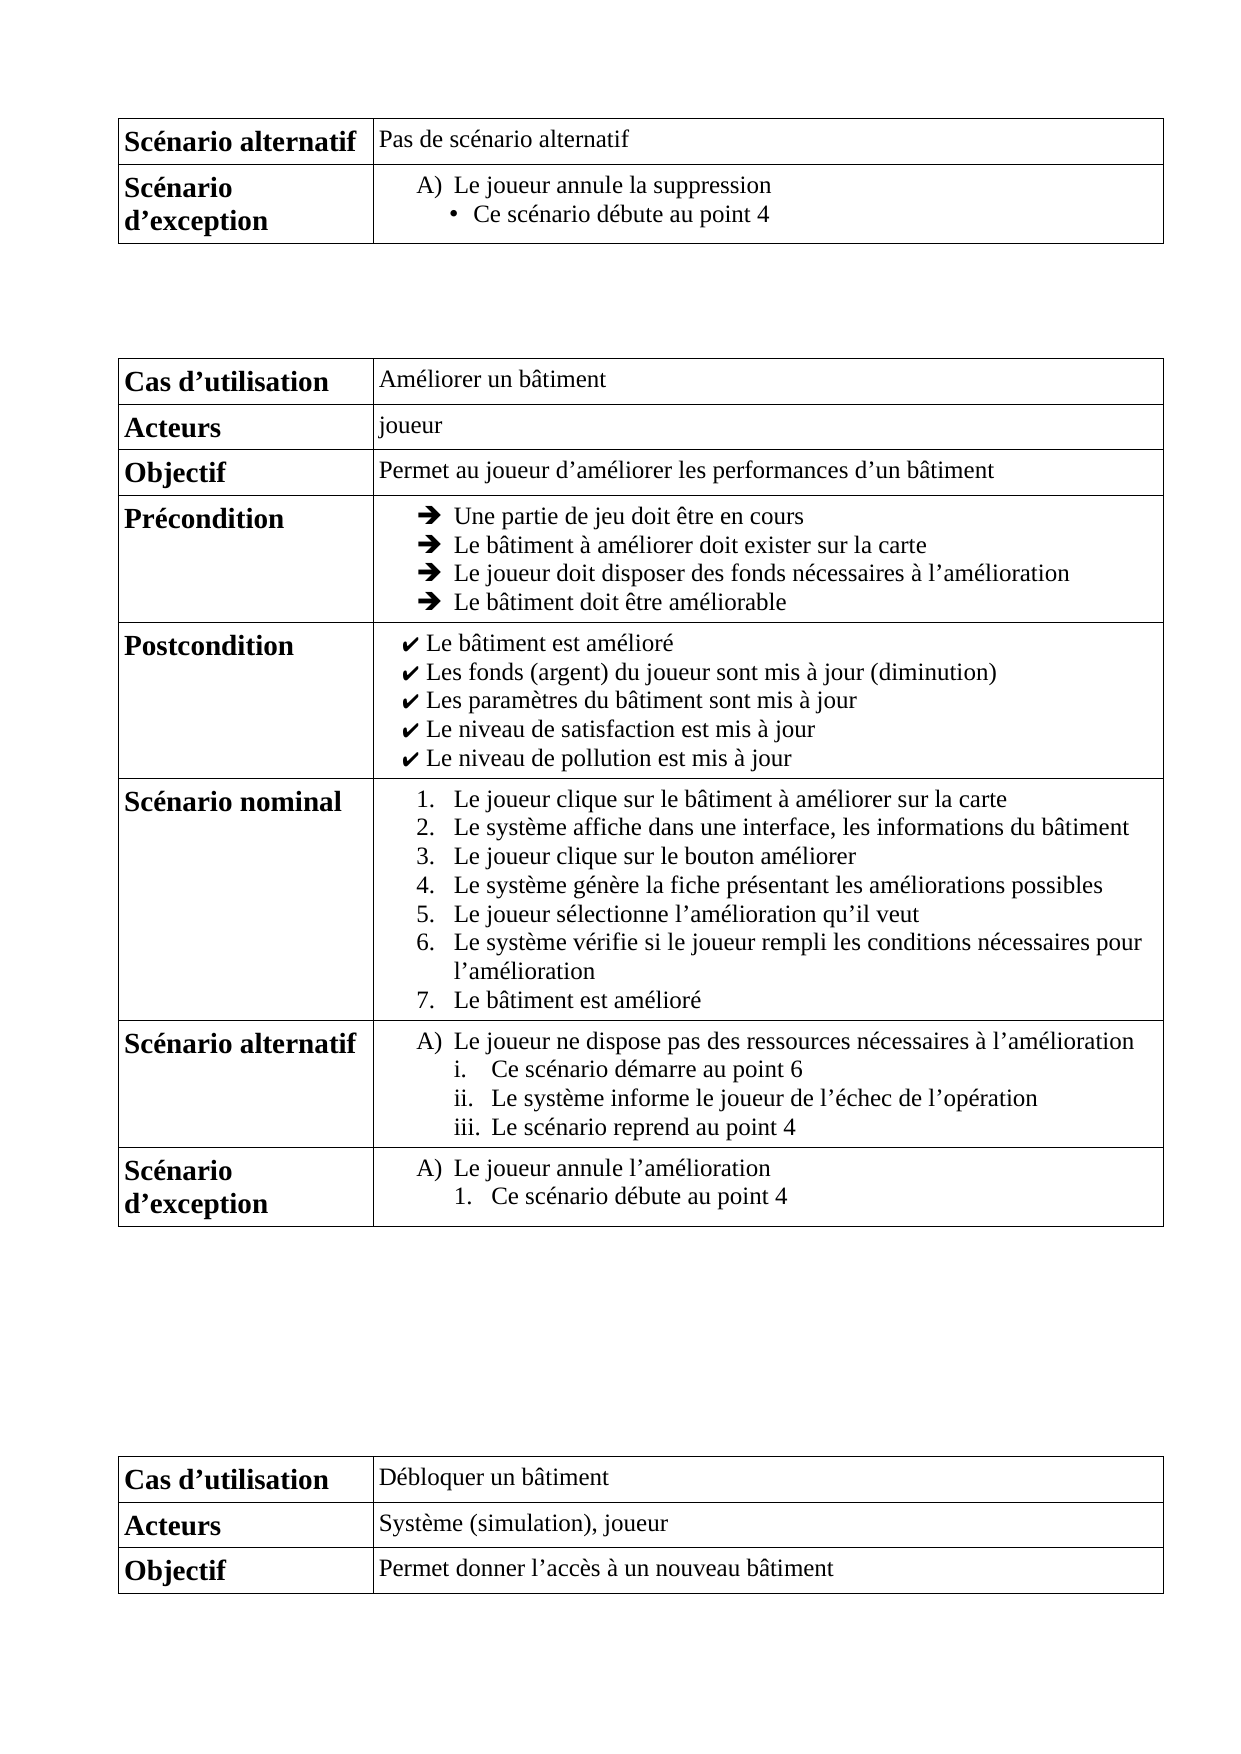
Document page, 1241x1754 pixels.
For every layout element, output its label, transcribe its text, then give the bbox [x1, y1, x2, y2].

table_cell Système (simulation), joueur [374, 1503, 1163, 1547]
table_cell Le joueur annule la suppression Ce scénario débute au point 4 [374, 165, 1163, 243]
table_cell Scénario d’exception [119, 1148, 373, 1226]
table_cell Scénario alternatif [119, 119, 373, 164]
table_cell Scénario alternatif [119, 1021, 373, 1146]
table_cell Acteurs [119, 1503, 373, 1547]
table_cell joueur [374, 405, 1163, 449]
table_header Débloquer un bâtiment [374, 1457, 1163, 1502]
table_header Cas d’utilisation [119, 359, 373, 404]
table_cell Permet donner l’accès à un nouveau bâtiment [374, 1548, 1163, 1593]
table_cell Postcondition [119, 623, 373, 777]
table_cell Précondition [119, 496, 373, 622]
table_cell Le joueur ne dispose pas des ressources nécessaires à l’amélioration Ce scénario démarre au point 6 Le système informe le joueur de l’échec de l’opération Le scénario reprend au point 4 [374, 1021, 1163, 1146]
table_cell Scénario d’exception [119, 165, 373, 243]
table_header Cas d’utilisation [119, 1457, 373, 1502]
table_cell Le joueur annule l’amélioration Ce scénario débute au point 4 [374, 1148, 1163, 1226]
table_cell Acteurs [119, 405, 373, 449]
table_cell Objectif [119, 450, 373, 495]
table_cell Permet au joueur d’améliorer les performances d’un bâtiment [374, 450, 1163, 495]
table_cell Le bâtiment est amélioré Les fonds (argent) du joueur sont mis à jour (diminution) Les paramètres du bâtiment sont mis à jour Le niveau de satisfaction est mis à jour Le niveau de pollution est mis à jour [374, 623, 1163, 777]
table_cell Une partie de jeu doit être en cours Le bâtiment à améliorer doit exister sur la carte Le joueur doit disposer des fonds nécessaires à l’amélioration Le bâtiment doit être améliorable [374, 496, 1163, 622]
table_cell Scénario nominal [119, 779, 373, 1019]
table_header Améliorer un bâtiment [374, 359, 1163, 404]
table_cell Le joueur clique sur le bâtiment à améliorer sur la carte Le système affiche dans une interface, les informations du bâtiment Le joueur clique sur le bouton améliorer Le système génère la fiche présentant les améliorations possibles Le joueur sélectionne l’amélioration qu’il veut Le système vérifie si le joueur rempli les conditions nécessaires pour l’amélioration Le bâtiment est amélioré [374, 779, 1163, 1019]
table_cell Objectif [119, 1548, 373, 1593]
table_cell Pas de scénario alternatif [374, 119, 1163, 164]
